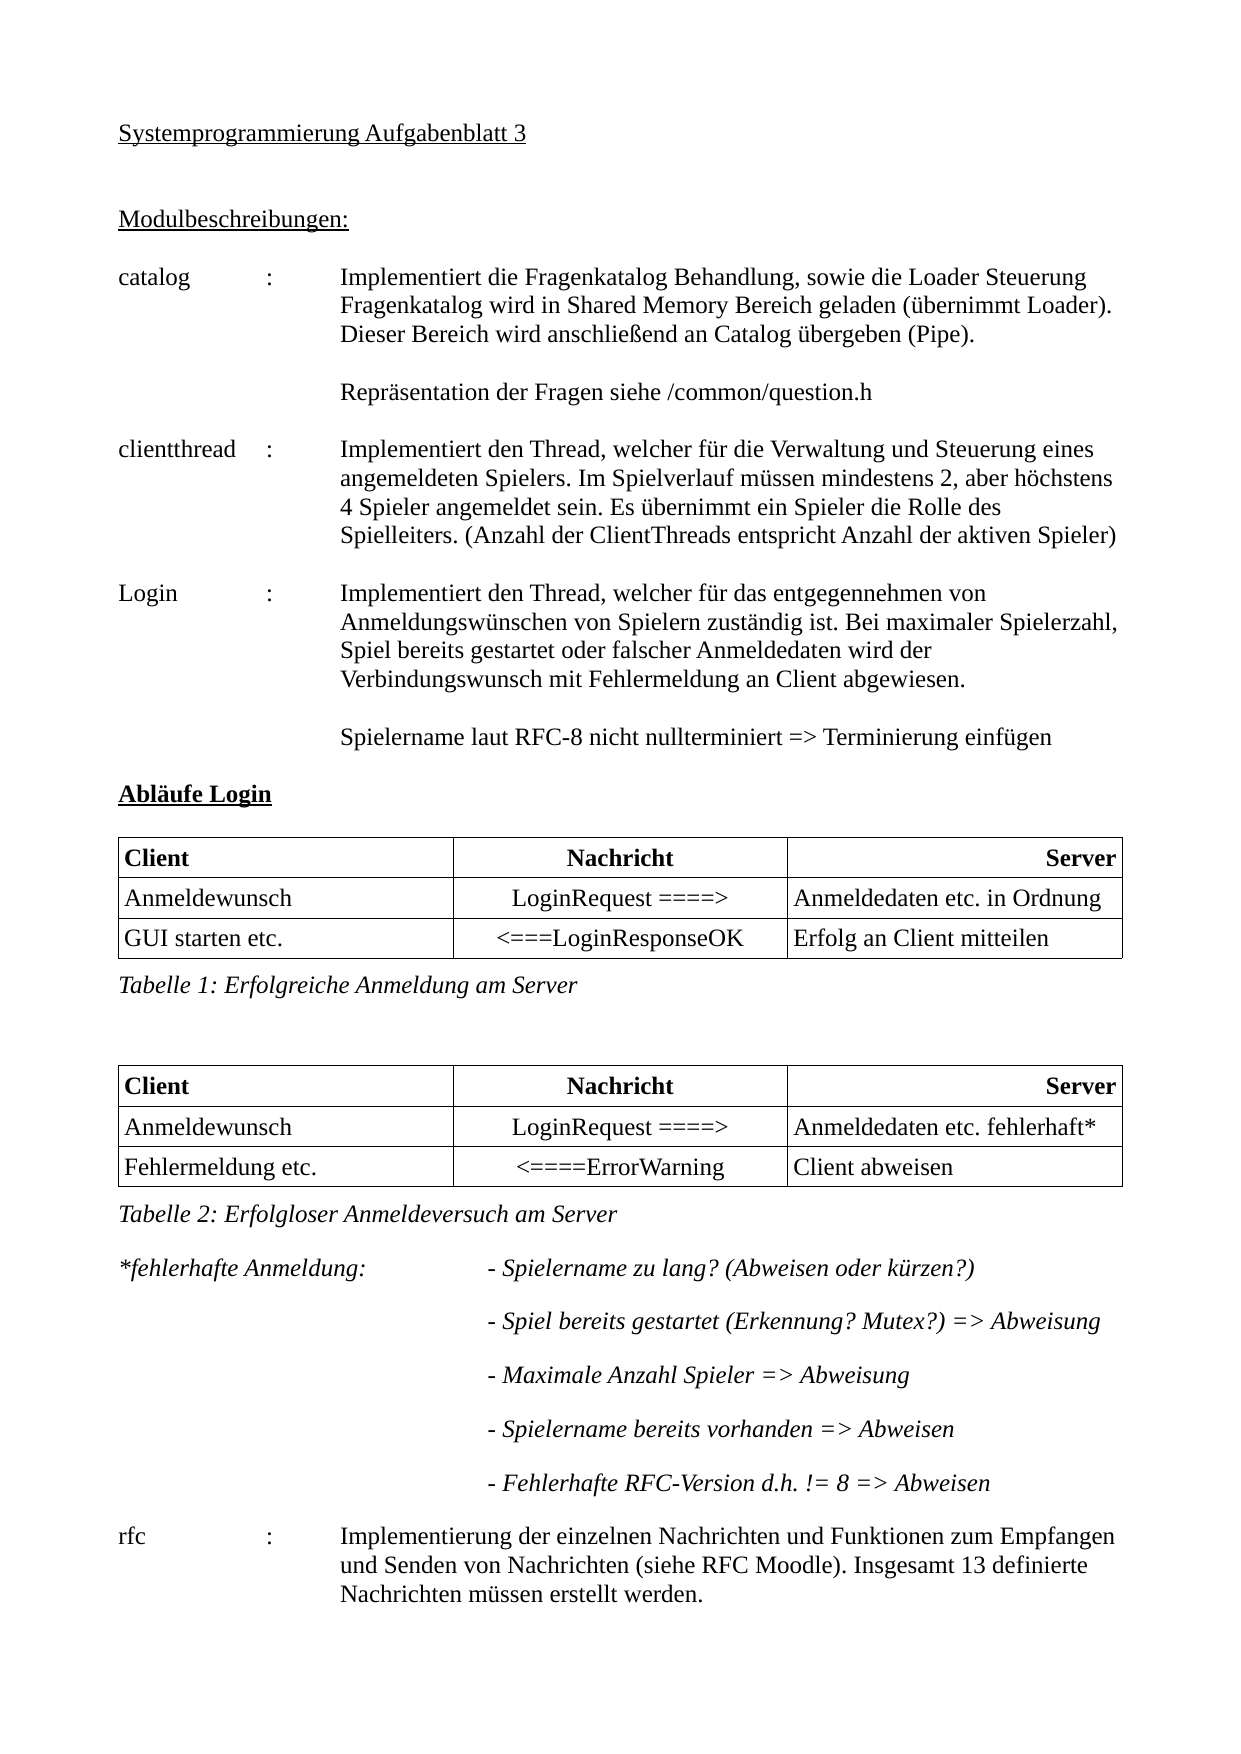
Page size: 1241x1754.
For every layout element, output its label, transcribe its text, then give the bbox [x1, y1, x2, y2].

table_cell Anmeldewunsch [119, 878, 453, 917]
table_header Client [119, 838, 453, 877]
table_cell Anmeldedaten etc. fehlerhaft* [788, 1107, 1122, 1146]
table_cell Anmeldedaten etc. in Ordnung [788, 878, 1122, 917]
table_cell Fehlermeldung etc. [119, 1147, 453, 1186]
text *fehlerhafte Anmeldung: - Spielername zu lang? (Abweisen oder kürzen?) [118, 1253, 1122, 1281]
table_header Nachricht [454, 838, 787, 877]
text clientthread : Implementiert den Thread, welcher für die Verwaltung und Steuerung eines [118, 434, 1122, 463]
table_cell <===LoginResponseOK [454, 919, 787, 958]
table_header Client [119, 1066, 453, 1106]
text - Spielername bereits vorhanden => Abweisen [118, 1414, 1122, 1443]
table_cell Erfolg an Client mitteilen [788, 919, 1122, 958]
text Repräsentation der Fragen siehe /common/question.h [118, 377, 1122, 406]
table_cell GUI starten etc. [119, 919, 453, 958]
text angemeldeten Spielers. Im Spielverlauf müssen mindestens 2, aber höchstens [118, 463, 1122, 492]
text catalog : Implementiert die Fragenkatalog Behandlung, sowie die Loader Steuerung [118, 262, 1122, 291]
text - Fehlerhafte RFC-Version d.h. != 8 => Abweisen [118, 1468, 1122, 1496]
text rfc : Implementierung der einzelnen Nachrichten und Funktionen zum Empfangen und Senden von Nachrichten (siehe RFC Moodle). Insgesamt 13 definierte Nachrichten müssen erstellt werden. [118, 1521, 1122, 1608]
table_cell Client abweisen [788, 1147, 1122, 1186]
text Login : Implementiert den Thread, welcher für das entgegennehmen von Anmeldungswünschen von Spielern zuständig ist. Bei maximaler Spielerzahl, Spiel bereits gestartet oder falscher Anmeldedaten wird der Verbindungswunsch mit Fehlermeldung an Client abgewiesen. [118, 578, 1122, 693]
text Tabelle 2: Erfolgloser Anmeldeversuch am Server [118, 1199, 1122, 1228]
text Modulbeschreibungen: [118, 204, 1122, 233]
text Dieser Bereich wird anschließend an Catalog übergeben (Pipe). [118, 319, 1122, 348]
text Abläufe Login [118, 779, 1122, 808]
table_cell Anmeldewunsch [119, 1107, 453, 1146]
text Spielername laut RFC-8 nicht nullterminiert => Terminierung einfügen [118, 722, 1122, 751]
table_header Nachricht [454, 1066, 787, 1106]
text - Spiel bereits gestartet (Erkennung? Mutex?) => Abweisung [118, 1306, 1122, 1335]
table_header Server [788, 838, 1122, 877]
text Fragenkatalog wird in Shared Memory Bereich geladen (übernimmt Loader). [118, 291, 1122, 319]
text 4 Spieler angemeldet sein. Es übernimmt ein Spieler die Rolle des Spielleiters. (Anzahl der ClientThreads entspricht Anzahl der aktiven Spieler) [118, 492, 1122, 549]
table_cell LoginRequest ====> [454, 878, 787, 917]
text Systemprogrammierung Aufgabenblatt 3 [118, 118, 1122, 147]
text Tabelle 1: Erfolgreiche Anmeldung am Server [118, 970, 1122, 999]
table_header Server [788, 1066, 1122, 1106]
table_cell <====ErrorWarning [454, 1147, 787, 1186]
table_cell LoginRequest ====> [454, 1107, 787, 1146]
text - Maximale Anzahl Spieler => Abweisung [118, 1360, 1122, 1389]
